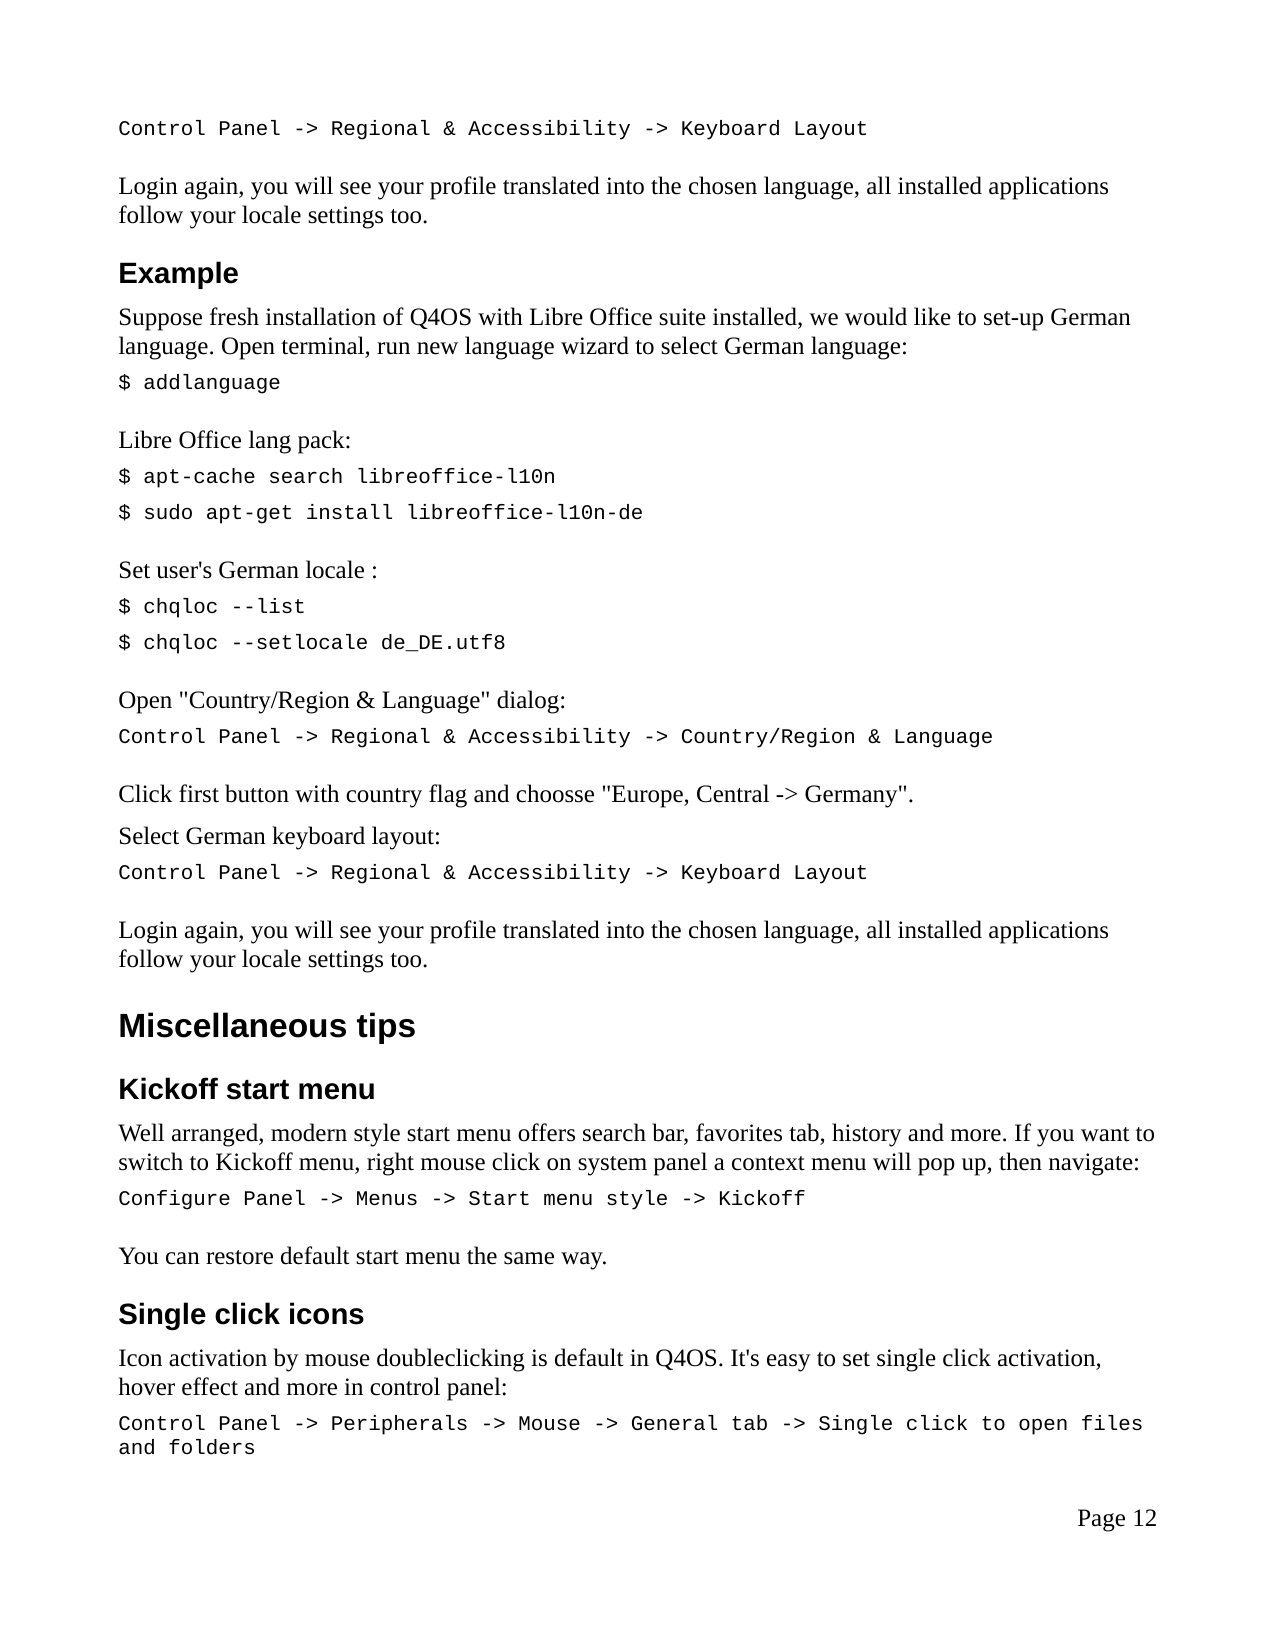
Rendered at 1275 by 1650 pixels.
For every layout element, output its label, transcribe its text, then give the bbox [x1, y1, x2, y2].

text Libre Office lang pack: [118, 425, 1157, 454]
text Control Panel -> Regional & Accessibility -> Keyboard Layout [118, 118, 1157, 142]
subtitle Example [118, 256, 1157, 289]
text Click first button with country flag and choosse "Europe, Central -> Germany". [118, 779, 1157, 808]
text Open "Country/Region & Language" dialog: [118, 685, 1157, 714]
subtitle Single click icons [118, 1297, 1157, 1331]
text $ sudo apt-get install libreoffice-l10n-de [118, 502, 1157, 526]
text Login again, you will see your profile translated into the chosen language, all installed applications follow your locale settings too. [118, 915, 1157, 973]
subtitle Kickoff start menu [118, 1072, 1157, 1106]
text Configure Panel -> Menus -> Start menu style -> Kickoff [118, 1188, 1157, 1212]
text Icon activation by mouse doubleclicking is default in Q4OS. It's easy to set single click activation, hover effect and more in control panel: [118, 1343, 1157, 1401]
text You can restore default start menu the same way. [118, 1241, 1157, 1270]
text Set user's German locale : [118, 555, 1157, 584]
text Control Panel -> Peripherals -> Mouse -> General tab -> Single click to open files and folders [118, 1413, 1157, 1461]
text $ apt-cache search libreoffice-l10n [118, 466, 1157, 490]
text Select German keyboard layout: [118, 821, 1157, 849]
text Suppose fresh installation of Q4OS with Libre Office suite installed, we would like to set-up German language. Open terminal, run new language wizard to select German language: [118, 302, 1157, 359]
text $ chqloc --setlocale de_DE.utf8 [118, 632, 1157, 656]
text Control Panel -> Regional & Accessibility -> Keyboard Layout [118, 862, 1157, 886]
text Control Panel -> Regional & Accessibility -> Country/Region & Language [118, 726, 1157, 750]
subtitle Miscellaneous tips [118, 1006, 1157, 1045]
text Login again, you will see your profile translated into the chosen language, all installed applications follow your locale settings too. [118, 171, 1157, 229]
text $ chqloc --list [118, 596, 1157, 620]
text Well arranged, modern style start menu offers search bar, favorites tab, history and more. If you want to switch to Kickoff menu, right mouse click on system panel a context menu will pop up, then navigate: [118, 1118, 1157, 1176]
text $ addlanguage [118, 372, 1157, 396]
